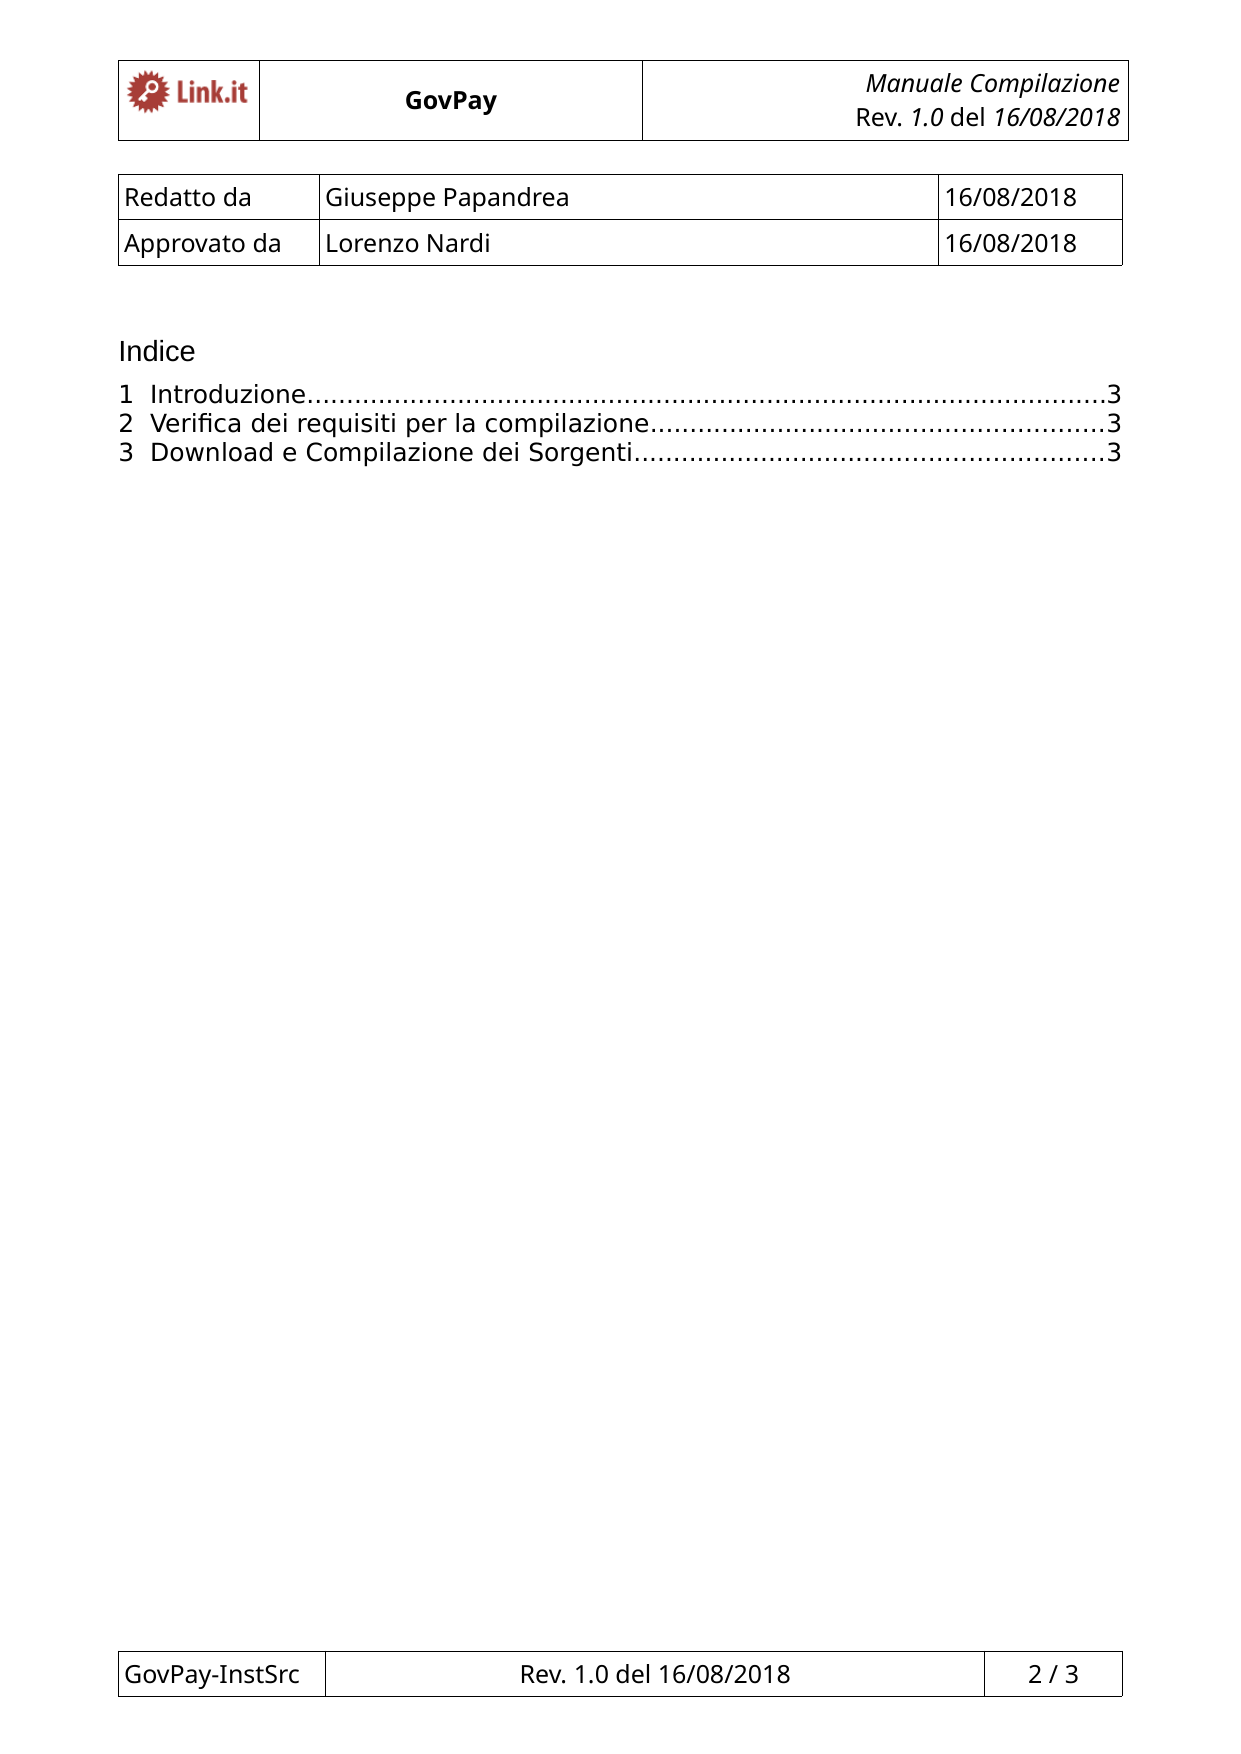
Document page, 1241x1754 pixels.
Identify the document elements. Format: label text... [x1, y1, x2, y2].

table_header Redatto da [119, 175, 319, 219]
text 1 Introduzione 3 [118, 380, 1122, 409]
table_header Giuseppe Papandrea [320, 175, 938, 219]
table_cell 16/08/2018 [939, 220, 1122, 265]
subtitle Indice [118, 334, 1122, 367]
table_cell Lorenzo Nardi [320, 220, 938, 265]
text 3 Download e Compilazione dei Sorgenti 3 [118, 438, 1122, 467]
text 2 Verifica dei requisiti per la compilazione 3 [118, 409, 1122, 438]
table_header 16/08/2018 [939, 175, 1122, 219]
table_cell Approvato da [119, 220, 319, 265]
picture [123, 65, 254, 119]
